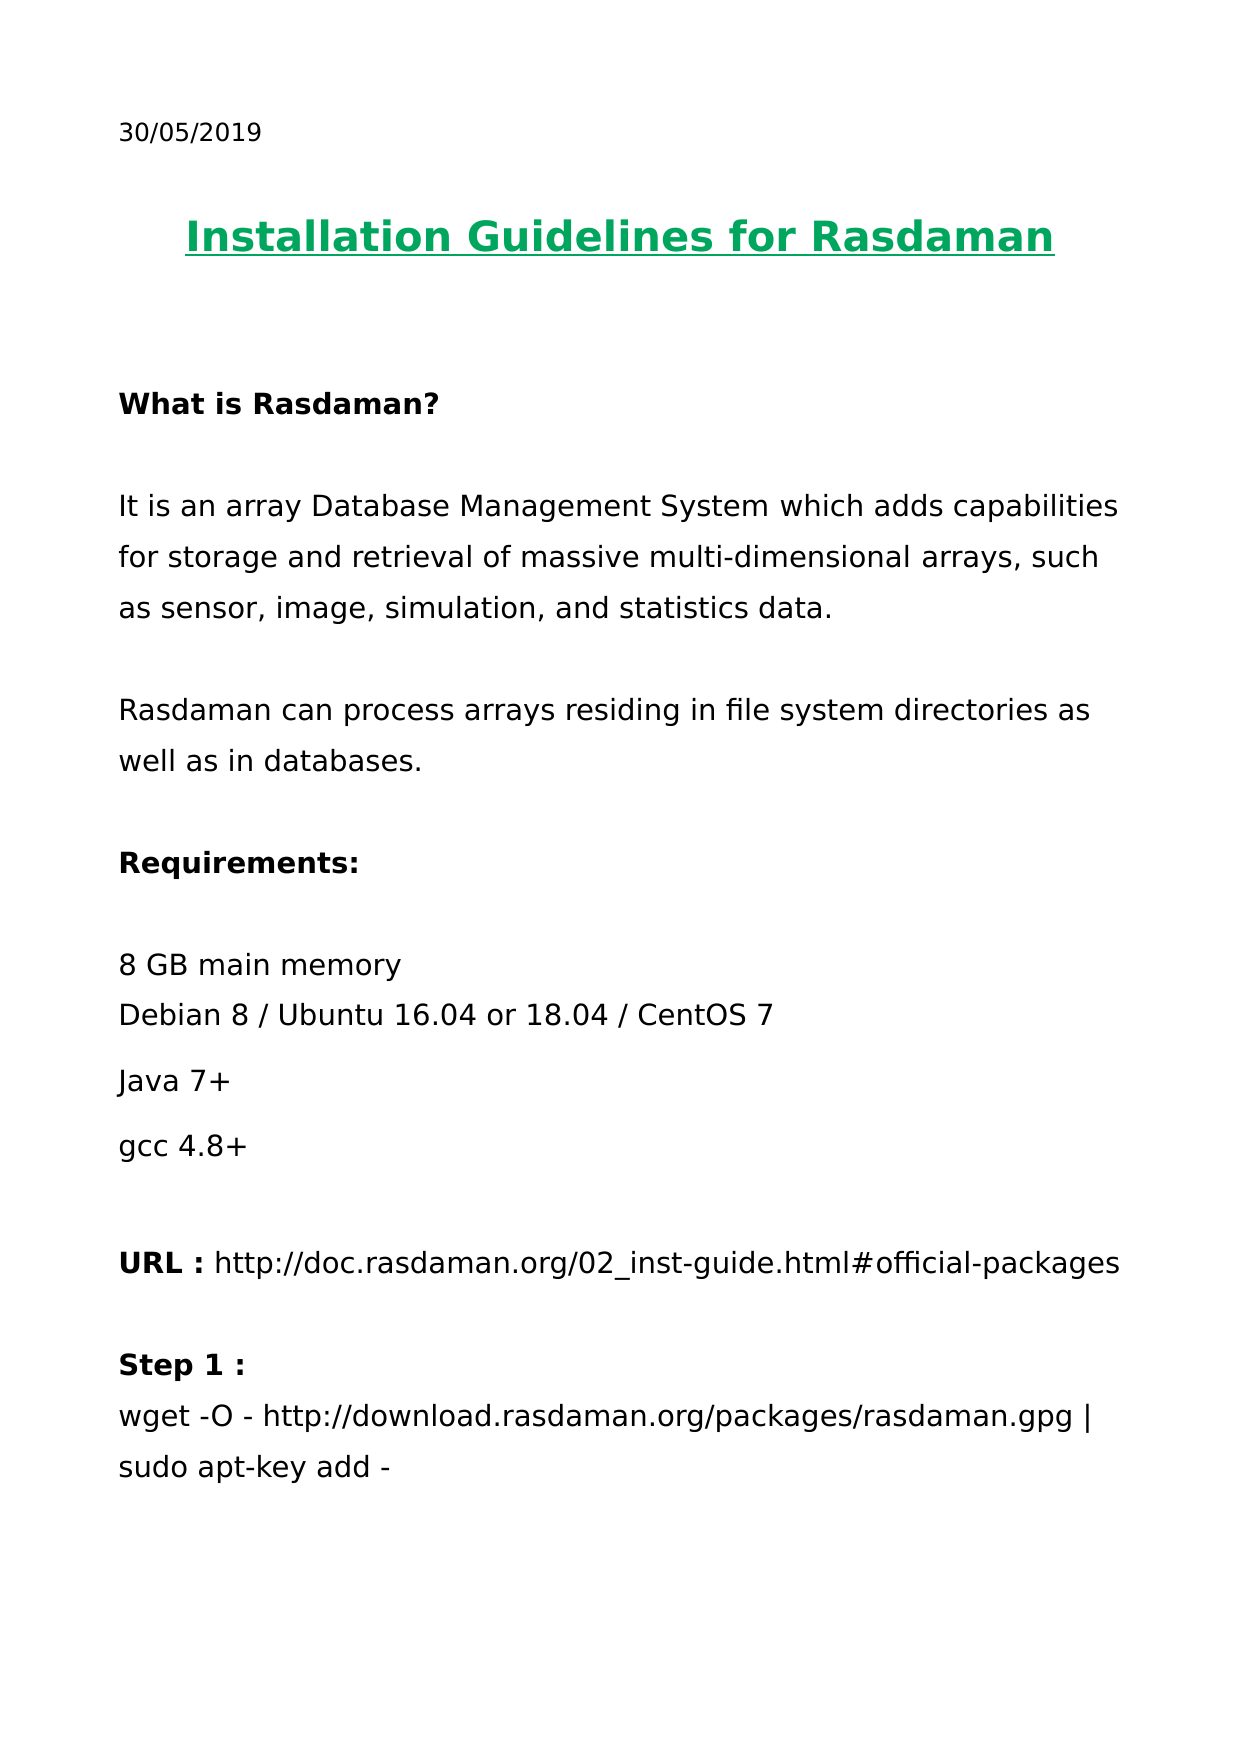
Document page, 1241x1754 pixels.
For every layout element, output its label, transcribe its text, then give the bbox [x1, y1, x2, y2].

text It is an array Database Management System which adds capabilities for storage and retrieval of massive multi-dimensional arrays, such as sensor, image, simulation, and statistics data. [118, 489, 1122, 625]
text What is Rasdaman? [118, 387, 1122, 421]
text 8 GB main memory [118, 948, 1122, 982]
text Debian 8 / Ubuntu 16.04 or 18.04 / CentOS 7 [118, 999, 1122, 1033]
text Step 1 : [118, 1348, 1122, 1382]
text Rasdaman can process arrays residing in file system directories as well as in databases. [118, 693, 1122, 778]
text Installation Guidelines for Rasdaman [118, 213, 1122, 261]
text gcc 4.8+ [118, 1130, 1122, 1164]
text Requirements: [118, 846, 1122, 880]
text 30/05/2019 [118, 118, 1122, 147]
text wget -O - http://download.rasdaman.org/packages/rasdaman.gpg | sudo apt-key add - [118, 1399, 1122, 1484]
text Java 7+ [118, 1064, 1122, 1098]
text URL : http://doc.rasdaman.org/02_inst-guide.html#official-packages [118, 1246, 1122, 1280]
